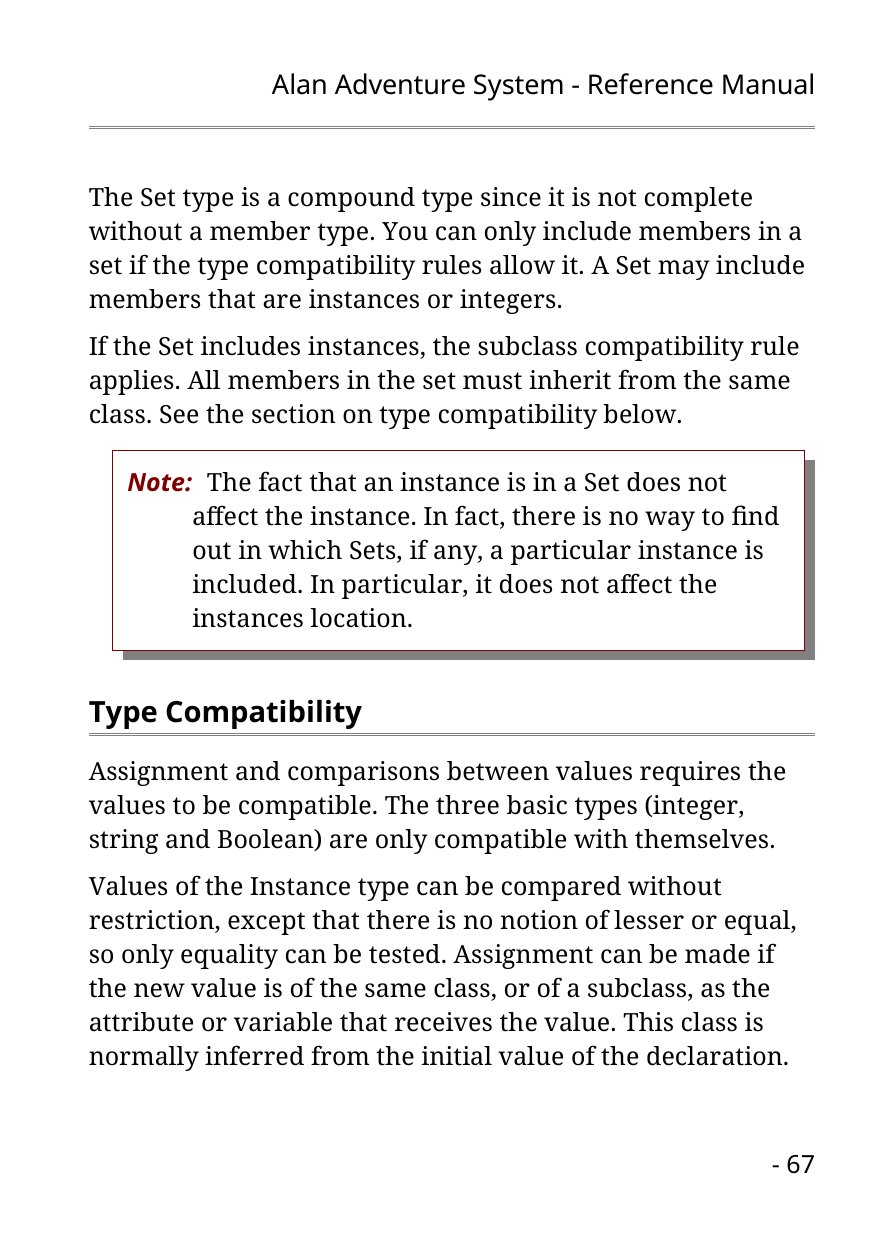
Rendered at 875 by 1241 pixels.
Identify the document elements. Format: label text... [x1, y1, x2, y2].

list The fact that an instance is in a Set does not affect the instance. In fact, there is no way to find out in which Sets, if any, a particular instance is included. In particular, it does not affect the instances location. [113, 451, 804, 649]
subtitle Type Compatibility [88, 691, 815, 735]
text If the Set includes instances, the subclass compatibility rule applies. All members in the set must inherit from the same class. See the section on type compatibility below. [88, 329, 815, 431]
text The Set type is a compound type since it is not complete without a member type. You can only include members in a set if the type compatibility rules allow it. A Set may include members that are instances or integers. [88, 180, 815, 316]
text Assignment and comparisons between values requires the values to be compatible. The three basic types (integer, string and Boolean) are only compatible with themselves. [88, 754, 815, 856]
text Values of the Instance type can be compared without restriction, except that there is no notion of lesser or equal, so only equality can be tested. Assignment can be made if the new value is of the same class, or of a subclass, as the attribute or variable that receives the value. This class is normally inferred from the initial value of the declaration. [88, 869, 815, 1073]
